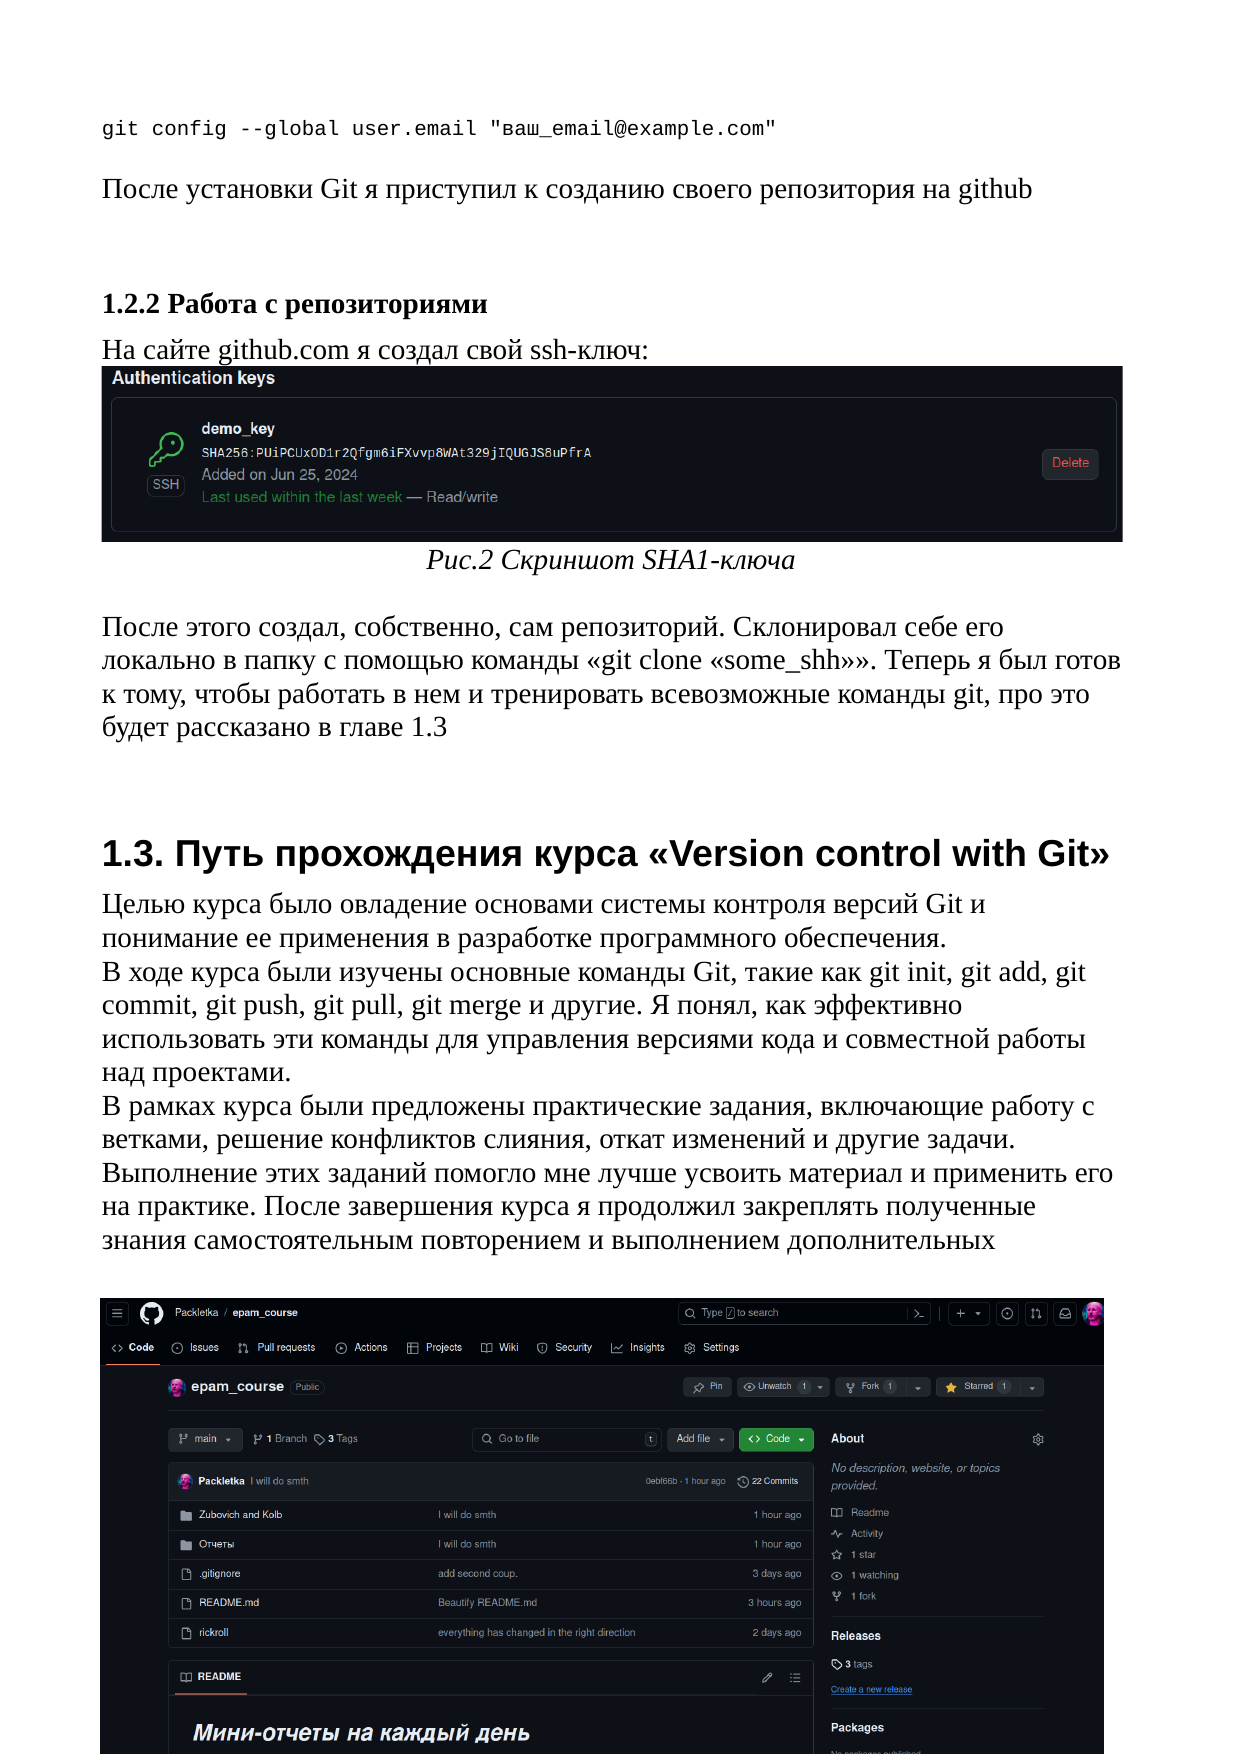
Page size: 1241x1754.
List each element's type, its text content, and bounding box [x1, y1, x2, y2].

picture [101, 366, 1123, 542]
picture [100, 1298, 1104, 1754]
text После установки Git я приступил к созданию своего репозитория на github [102, 171, 1123, 205]
text Рис.2 Скриншот SHA1-ключа [102, 542, 1123, 575]
text В рамках курса были предложены практические задания, включающие работу с ветками, решение конфликтов слияния, откат изменений и другие задачи. Выполнение этих заданий помогло мне лучше усвоить материал и применить его на практике. После завершения курса я продолжил закреплять полученные знания самостоятельным повторением и выполнением дополнительных [102, 1088, 1123, 1256]
text git config --global user.email "ваш_email@example.com" [102, 118, 1123, 142]
text На сайте github.com я создал свой ssh-ключ: [102, 332, 1123, 366]
text После этого создал, собственно, сам репозиторий. Склонировал себе его локально в папку с помощью команды «git clone «some_shh»». Теперь я был готов к тому, чтобы работать в нем и тренировать всевозможные команды git, про это будет рассказано в главе 1.3 [102, 609, 1123, 743]
subtitle 1.2.2 Работа с репозиториями [102, 286, 1123, 320]
text Целью курса было овладение основами системы контроля версий Git и понимание ее применения в разработке программного обеспечения. [102, 887, 1123, 954]
text В ходе курса были изучены основные команды Git, такие как git init, git add, git commit, git push, git pull, git merge и другие. Я понял, как эффективно использовать эти команды для управления версиями кода и совместной работы над проектами. [102, 954, 1123, 1088]
subtitle 1.3. Путь прохождения курса «Version control with Git» [102, 831, 1123, 874]
